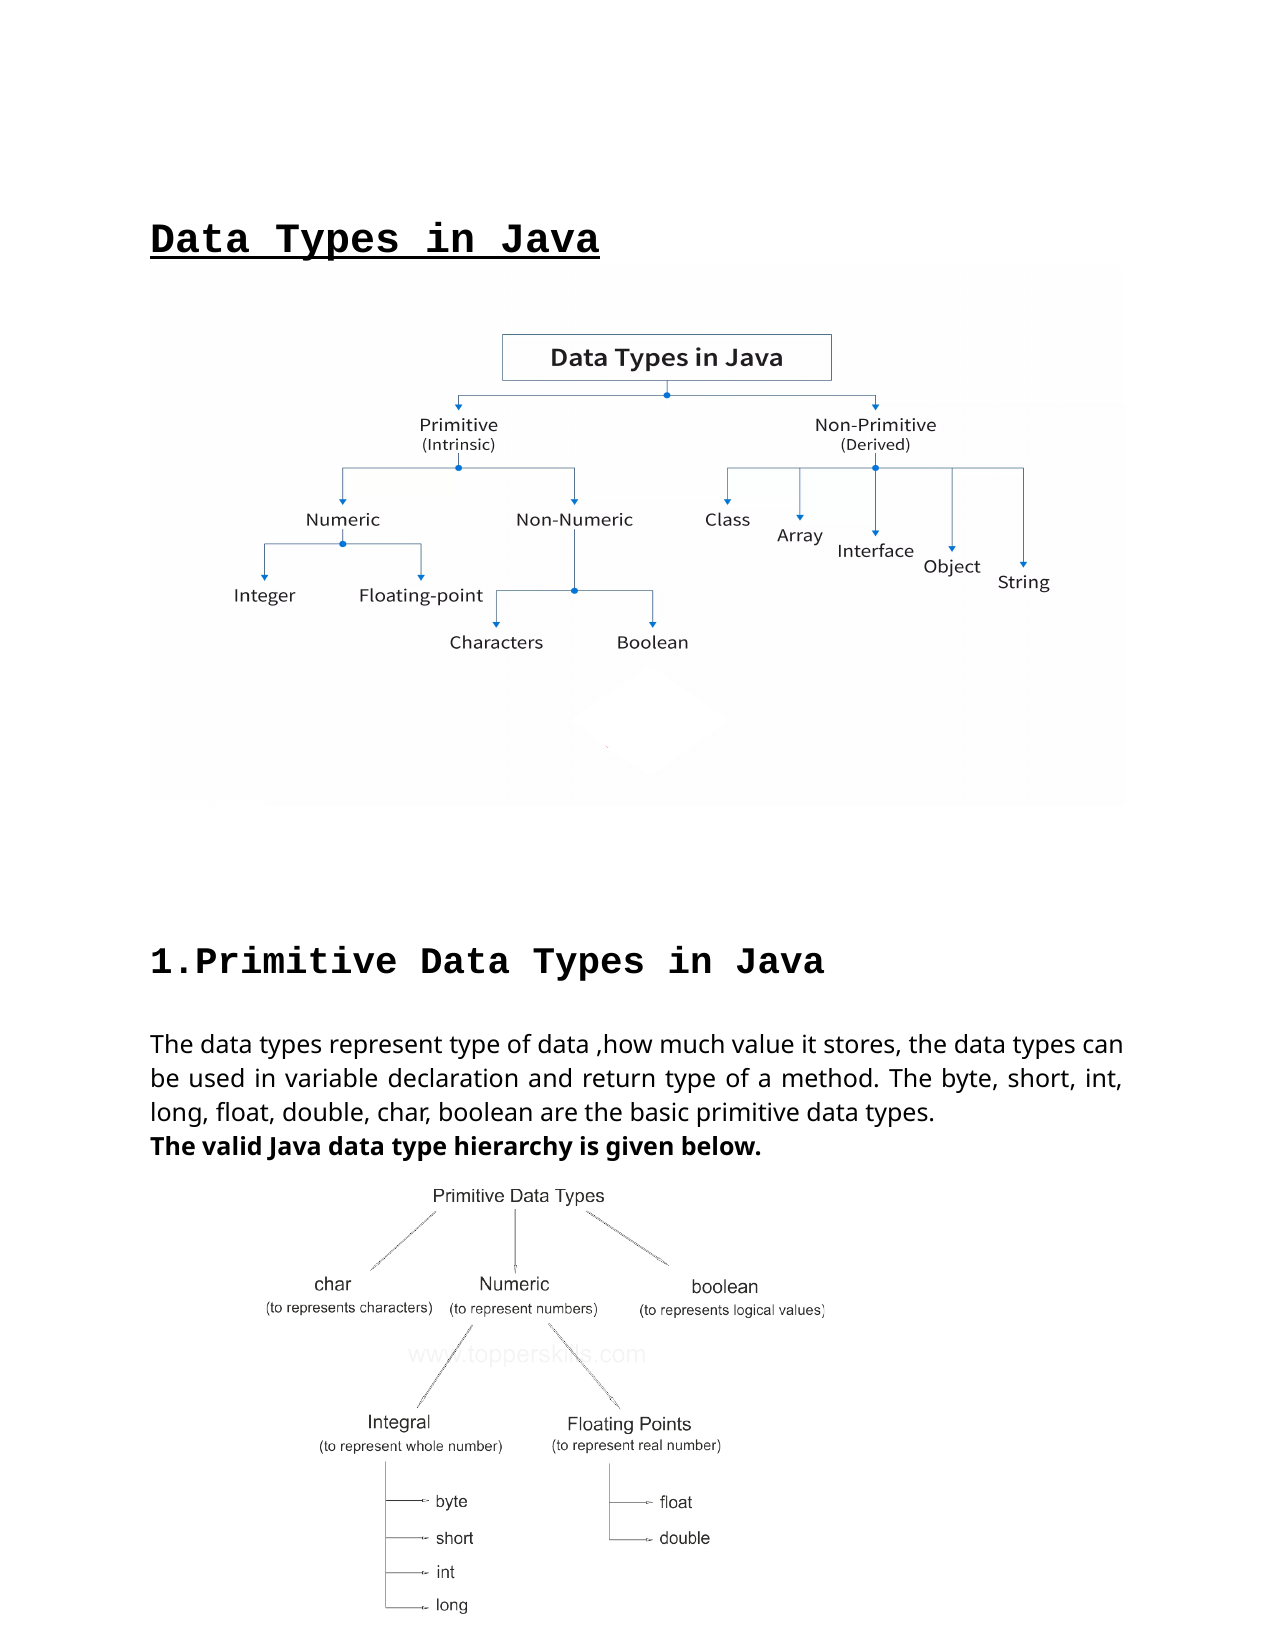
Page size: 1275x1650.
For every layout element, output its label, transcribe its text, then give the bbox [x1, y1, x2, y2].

text The data types represent type of data ,how much value it stores, the data types can be used in variable declaration and return type of a method. The byte, short, int, long, float, double, char, boolean are the basic primitive data types. [150, 1027, 1125, 1129]
picture [266, 1189, 825, 1614]
picture [150, 265, 1125, 806]
text The valid Java data type hierarchy is given below. [150, 1129, 1125, 1163]
subtitle Data Types in Java [150, 218, 1125, 265]
subtitle 1.Primitive Data Types in Java [150, 942, 1125, 984]
